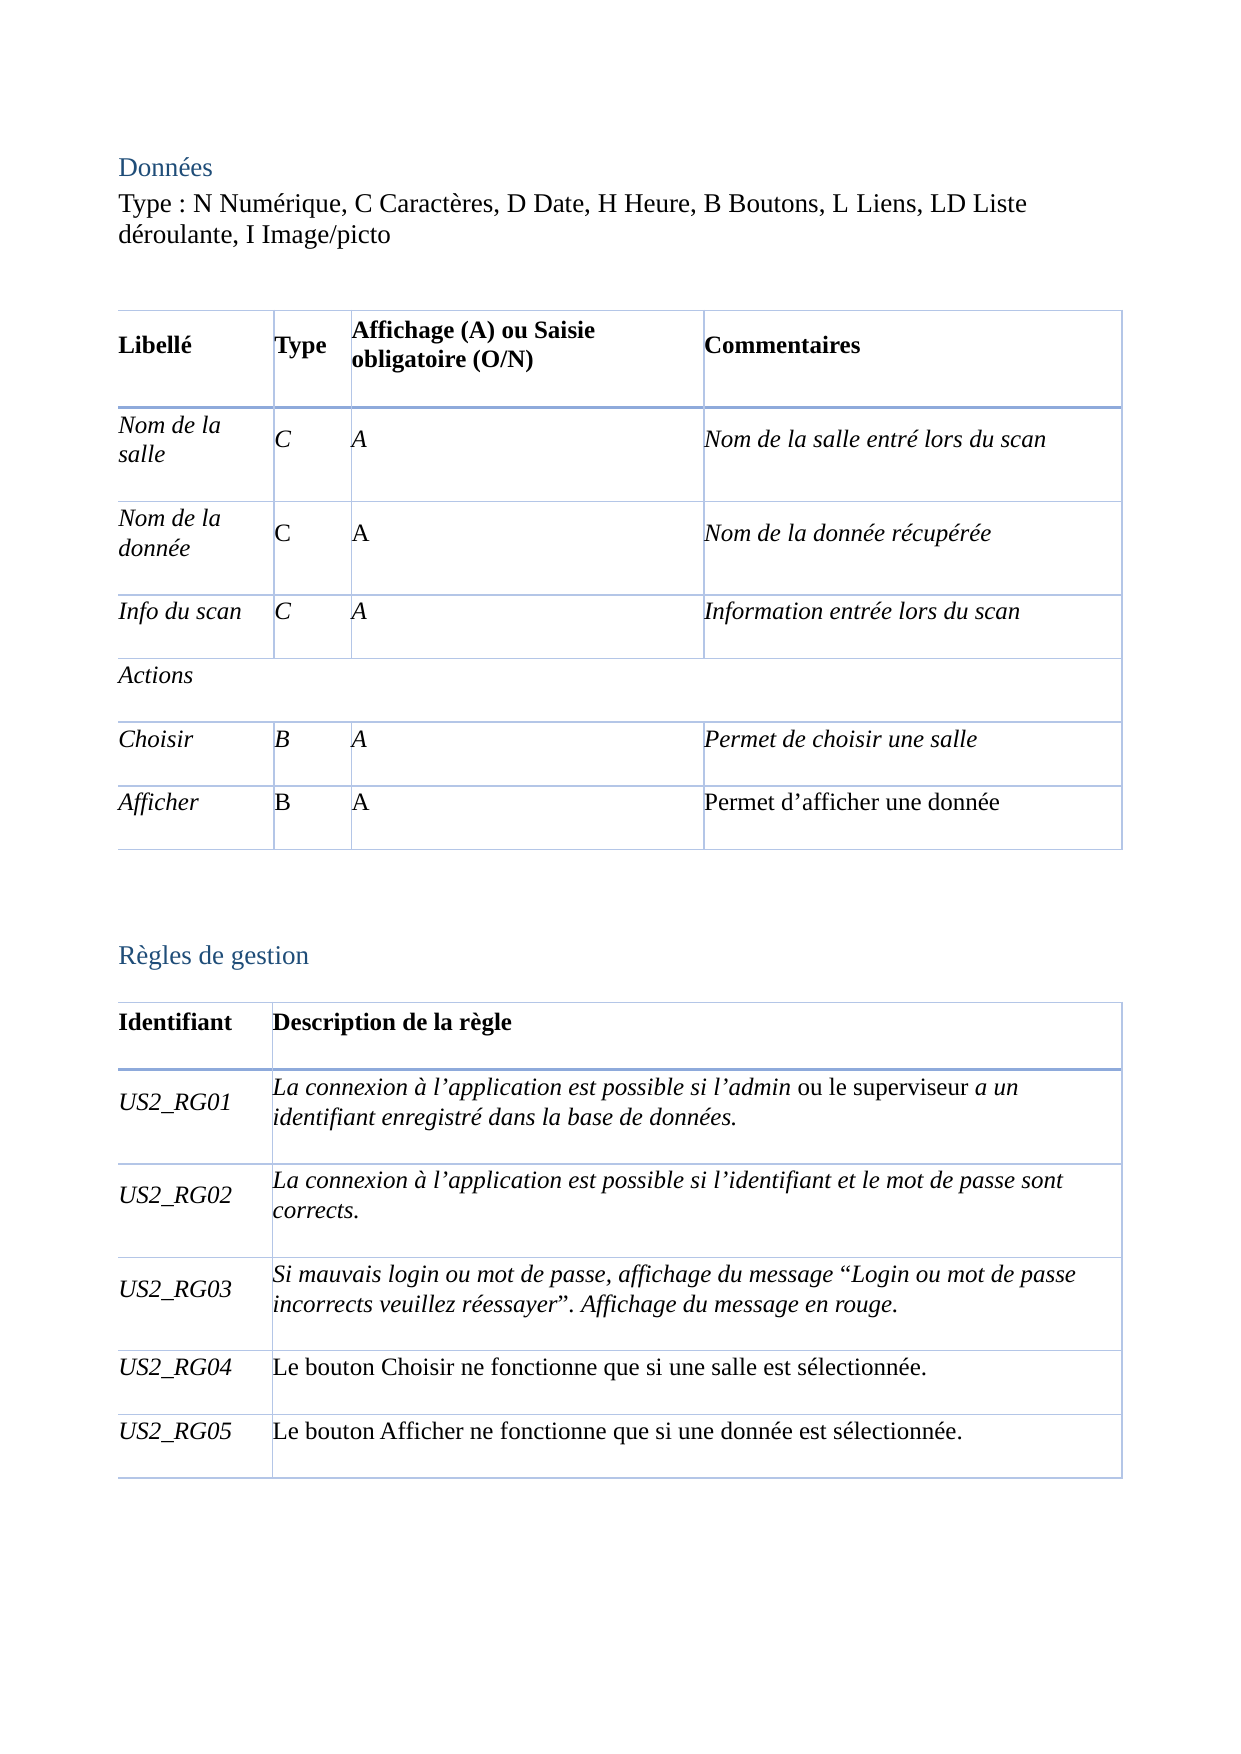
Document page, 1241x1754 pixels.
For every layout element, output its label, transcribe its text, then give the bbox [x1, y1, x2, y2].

table_cell US2_RG02 [118, 1165, 272, 1256]
table_header Description de la règle [273, 1003, 1121, 1068]
table_cell Information entrée lors du scan [705, 596, 1121, 658]
table_cell B [275, 723, 351, 785]
table_header Libellé [118, 311, 273, 406]
table_cell La connexion à l’application est possible si l’identifiant et le mot de passe sont corrects. [273, 1165, 1121, 1256]
table_cell Choisir [118, 723, 273, 785]
table_header Type [275, 311, 351, 406]
table_cell Nom de la salle [118, 409, 273, 501]
table_cell Permet de choisir une salle [705, 723, 1121, 785]
table_cell Afficher [118, 787, 273, 848]
table_header Affichage (A) ou Saisie obligatoire (O/N) [352, 311, 703, 406]
table_cell B [275, 787, 351, 848]
table_cell A [352, 723, 703, 785]
table_cell Info du scan [118, 596, 273, 658]
text Données [118, 151, 1122, 182]
table_cell A [352, 502, 703, 594]
table_cell US2_RG05 [118, 1415, 272, 1477]
table_cell US2_RG03 [118, 1258, 272, 1350]
table_cell La connexion à l’application est possible si l’admin ou le superviseur a un identifiant enregistré dans la base de données. [273, 1071, 1121, 1163]
table_cell Nom de la donnée [118, 502, 273, 594]
table_cell US2_RG01 [118, 1071, 272, 1163]
table_cell C [275, 596, 351, 658]
table_cell Permet d’afficher une donnée [705, 787, 1121, 848]
table_cell Le bouton Choisir ne fonctionne que si une salle est sélectionnée. [273, 1351, 1121, 1413]
table_header Identifiant [118, 1003, 272, 1068]
table_cell C [275, 502, 351, 594]
table_cell Si mauvais login ou mot de passe, affichage du message “Login ou mot de passe incorrects veuillez réessayer”. Affichage du message en rouge. [273, 1258, 1121, 1350]
table_cell A [352, 409, 703, 501]
table_cell Actions [118, 659, 1121, 721]
table_cell Le bouton Afficher ne fonctionne que si une donnée est sélectionnée. [273, 1415, 1121, 1477]
table_cell A [352, 596, 703, 658]
table_cell A [352, 787, 703, 848]
table_cell US2_RG04 [118, 1351, 272, 1413]
table_header Commentaires [705, 311, 1121, 406]
table_cell C [275, 409, 351, 501]
table_cell Nom de la salle entré lors du scan [705, 409, 1121, 501]
text Règles de gestion [118, 939, 1122, 970]
text Type : N Numérique, C Caractères, D Date, H Heure, B Boutons, L Liens, LD Liste déroulante, I Image/picto [118, 187, 1122, 249]
table_cell Nom de la donnée récupérée [705, 502, 1121, 594]
